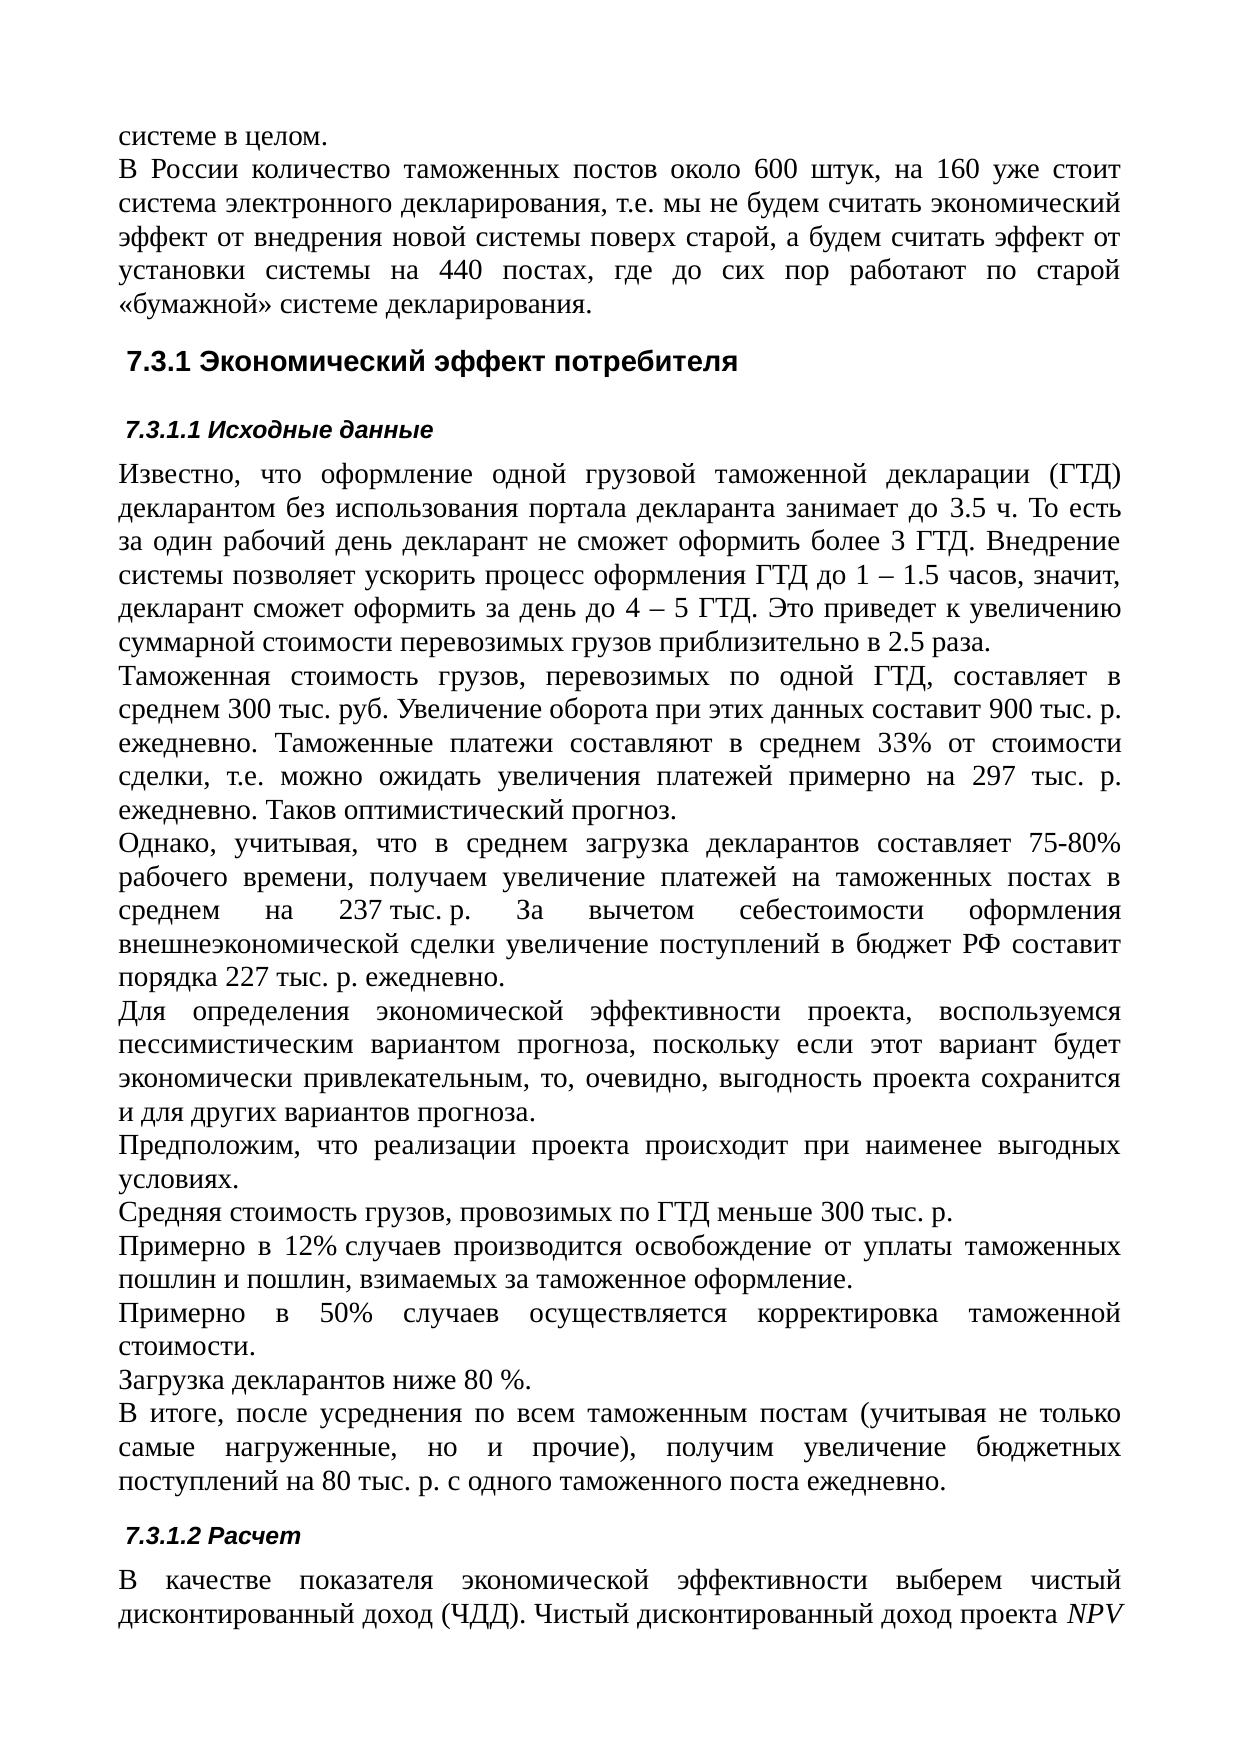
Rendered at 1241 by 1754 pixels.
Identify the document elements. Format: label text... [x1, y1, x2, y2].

text Средняя стоимость грузов, провозимых по ГТД меньше 300 тыс. р. [118, 1194, 1122, 1228]
text Известно, что оформление одной грузовой таможенной декларации (ГТД) декларантом без использования портала декларанта занимает до 3.5 ч. То есть за один рабочий день декларант не сможет оформить более 3 ГТД. Внедрение системы позволяет ускорить процесс оформления ГТД до 1 – 1.5 часов, значит, декларант сможет оформить за день до 4 – 5 ГТД. Это приведет к увеличению суммарной стоимости перевозимых грузов приблизительно в 2.5 раза. [118, 456, 1122, 658]
text Таможенная стоимость грузов, перевозимых по одной ГТД, составляет в среднем 300 тыс. руб. Увеличение оборота при этих данных составит 900 тыс. р. ежедневно. Таможенные платежи составляют в среднем 33% от стоимости сделки, т.е. можно ожидать увеличения платежей примерно на 297 тыс. р. ежедневно. Таков оптимистический прогноз. [118, 658, 1122, 825]
subtitle Исходные данные [118, 415, 1122, 444]
subtitle Экономический эффект потребителя [118, 344, 1122, 378]
text Однако, учитывая, что в среднем загрузка декларантов составляет 75-80% рабочего времени, получаем увеличение платежей на таможенных постах в среднем на 237 тыс. р. За вычетом себестоимости оформления внешнеэкономической сделки увеличение поступлений в бюджет РФ составит порядка 227 тыс. р. ежедневно. [118, 825, 1122, 993]
text В качестве показателя экономической эффективности выберем чистый дисконтированный доход (ЧДД). Чистый дисконтированный доход проекта NPV [118, 1562, 1122, 1629]
subtitle Расчет [118, 1521, 1122, 1550]
text Предположим, что реализации проекта происходит при наименее выгодных условиях. [118, 1127, 1122, 1194]
text Для определения экономической эффективности проекта, воспользуемся пессимистическим вариантом прогноза, поскольку если этот вариант будет экономически привлекательным, то, очевидно, выгодность проекта сохранится и для других вариантов прогноза. [118, 993, 1122, 1127]
text В итоге, после усреднения по всем таможенным постам (учитывая не только самые нагруженные, но и прочие), получим увеличение бюджетных поступлений на 80 тыс. р. с одного таможенного поста ежедневно. [118, 1396, 1122, 1496]
text Загрузка декларантов ниже 80 %. [118, 1362, 1122, 1396]
text Примерно в 12% случаев производится освобождение от уплаты таможенных пошлин и пошлин, взимаемых за таможенное оформление. [118, 1228, 1122, 1295]
text Примерно в 50% случаев осуществляется корректировка таможенной стоимости. [118, 1295, 1122, 1362]
text В России количество таможенных постов около 600 штук, на 160 уже стоит система электронного декларирования, т.е. мы не будем считать экономический эффект от внедрения новой системы поверх старой, а будем считать эффект от установки системы на 440 постах, где до сих пор работают по старой «бумажной» системе декларирования. [118, 152, 1122, 319]
text системе в целом. [118, 118, 1122, 152]
